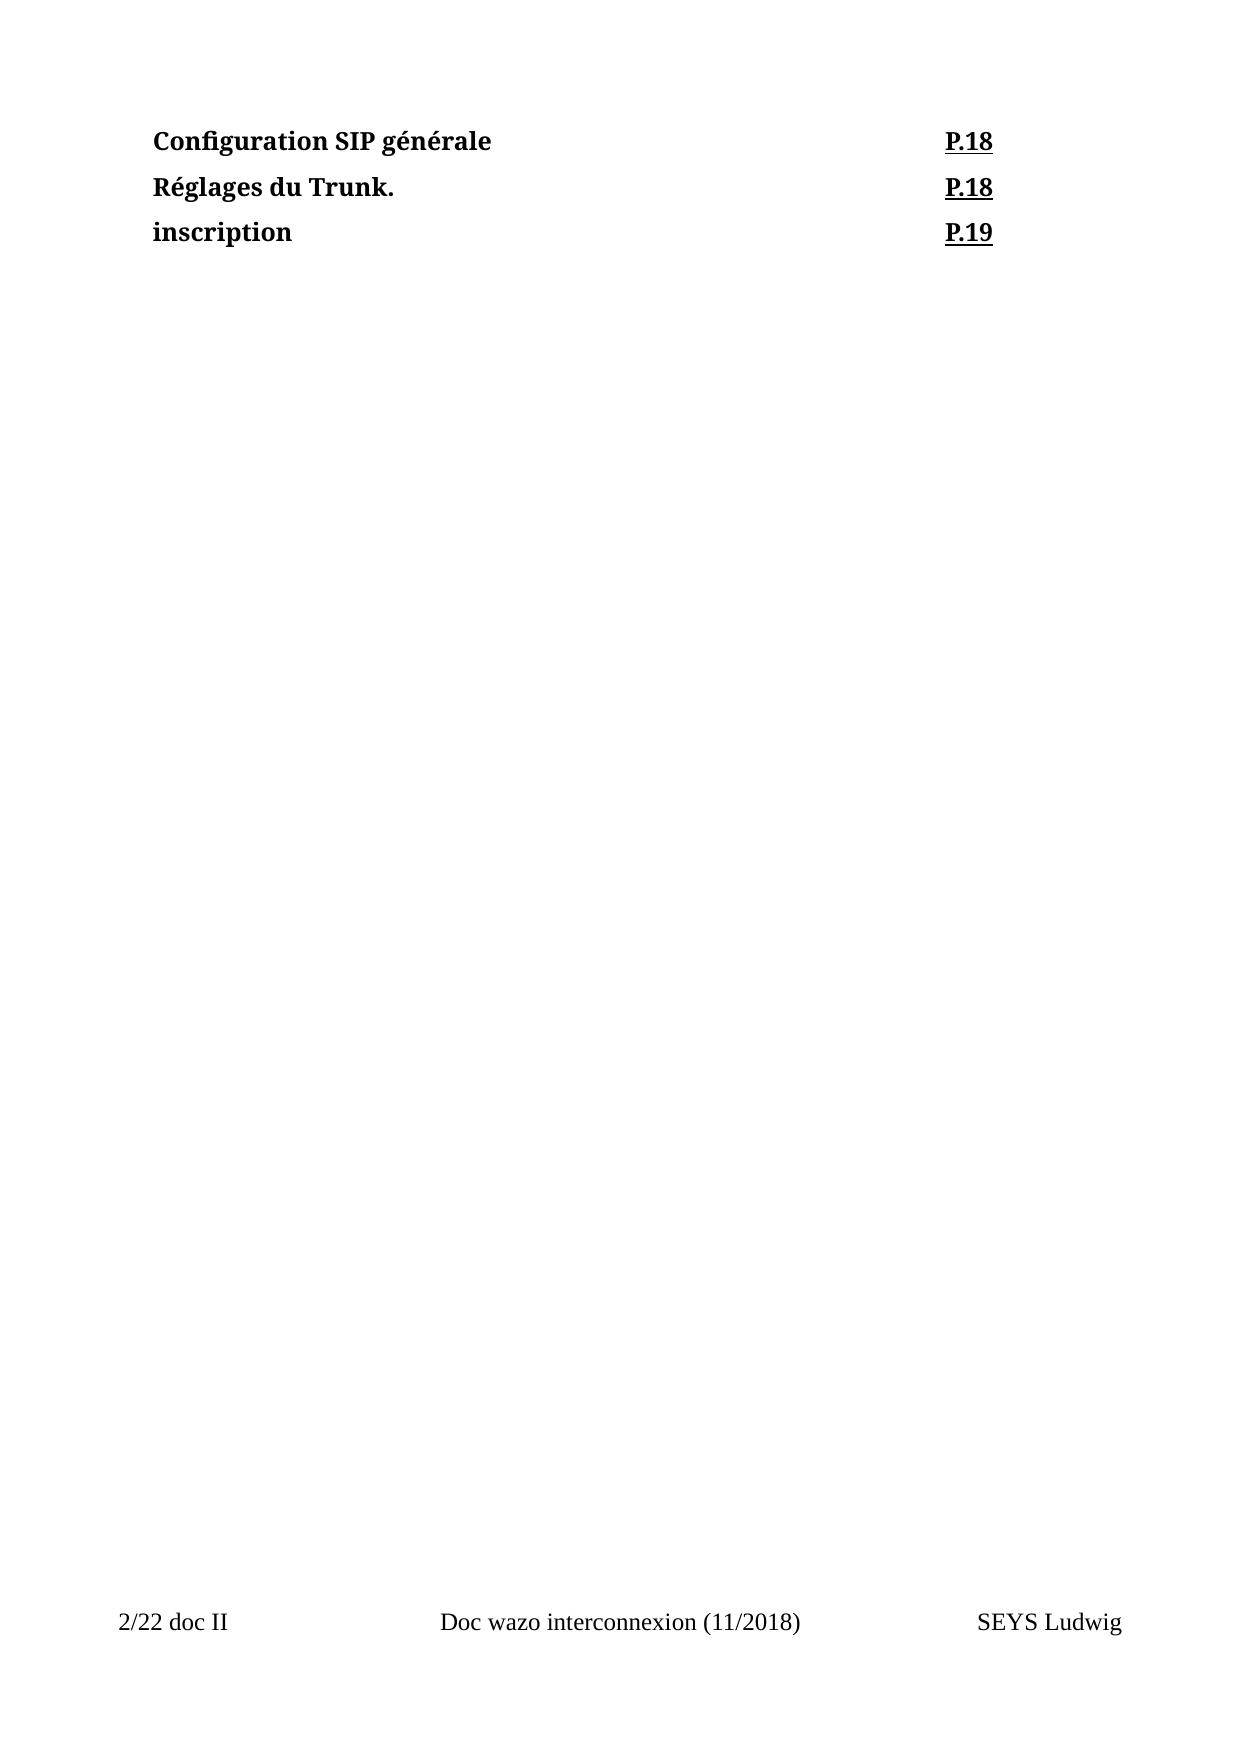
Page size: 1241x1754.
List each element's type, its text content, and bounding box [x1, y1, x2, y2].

table_cell Réglages du Trunk. [147, 164, 939, 209]
table_cell P.18 [939, 164, 1123, 209]
table_cell P.19 [939, 209, 1123, 255]
table_cell P.18 [939, 118, 1123, 164]
table_cell inscription [147, 209, 939, 255]
table_cell Configuration SIP générale [147, 118, 939, 164]
